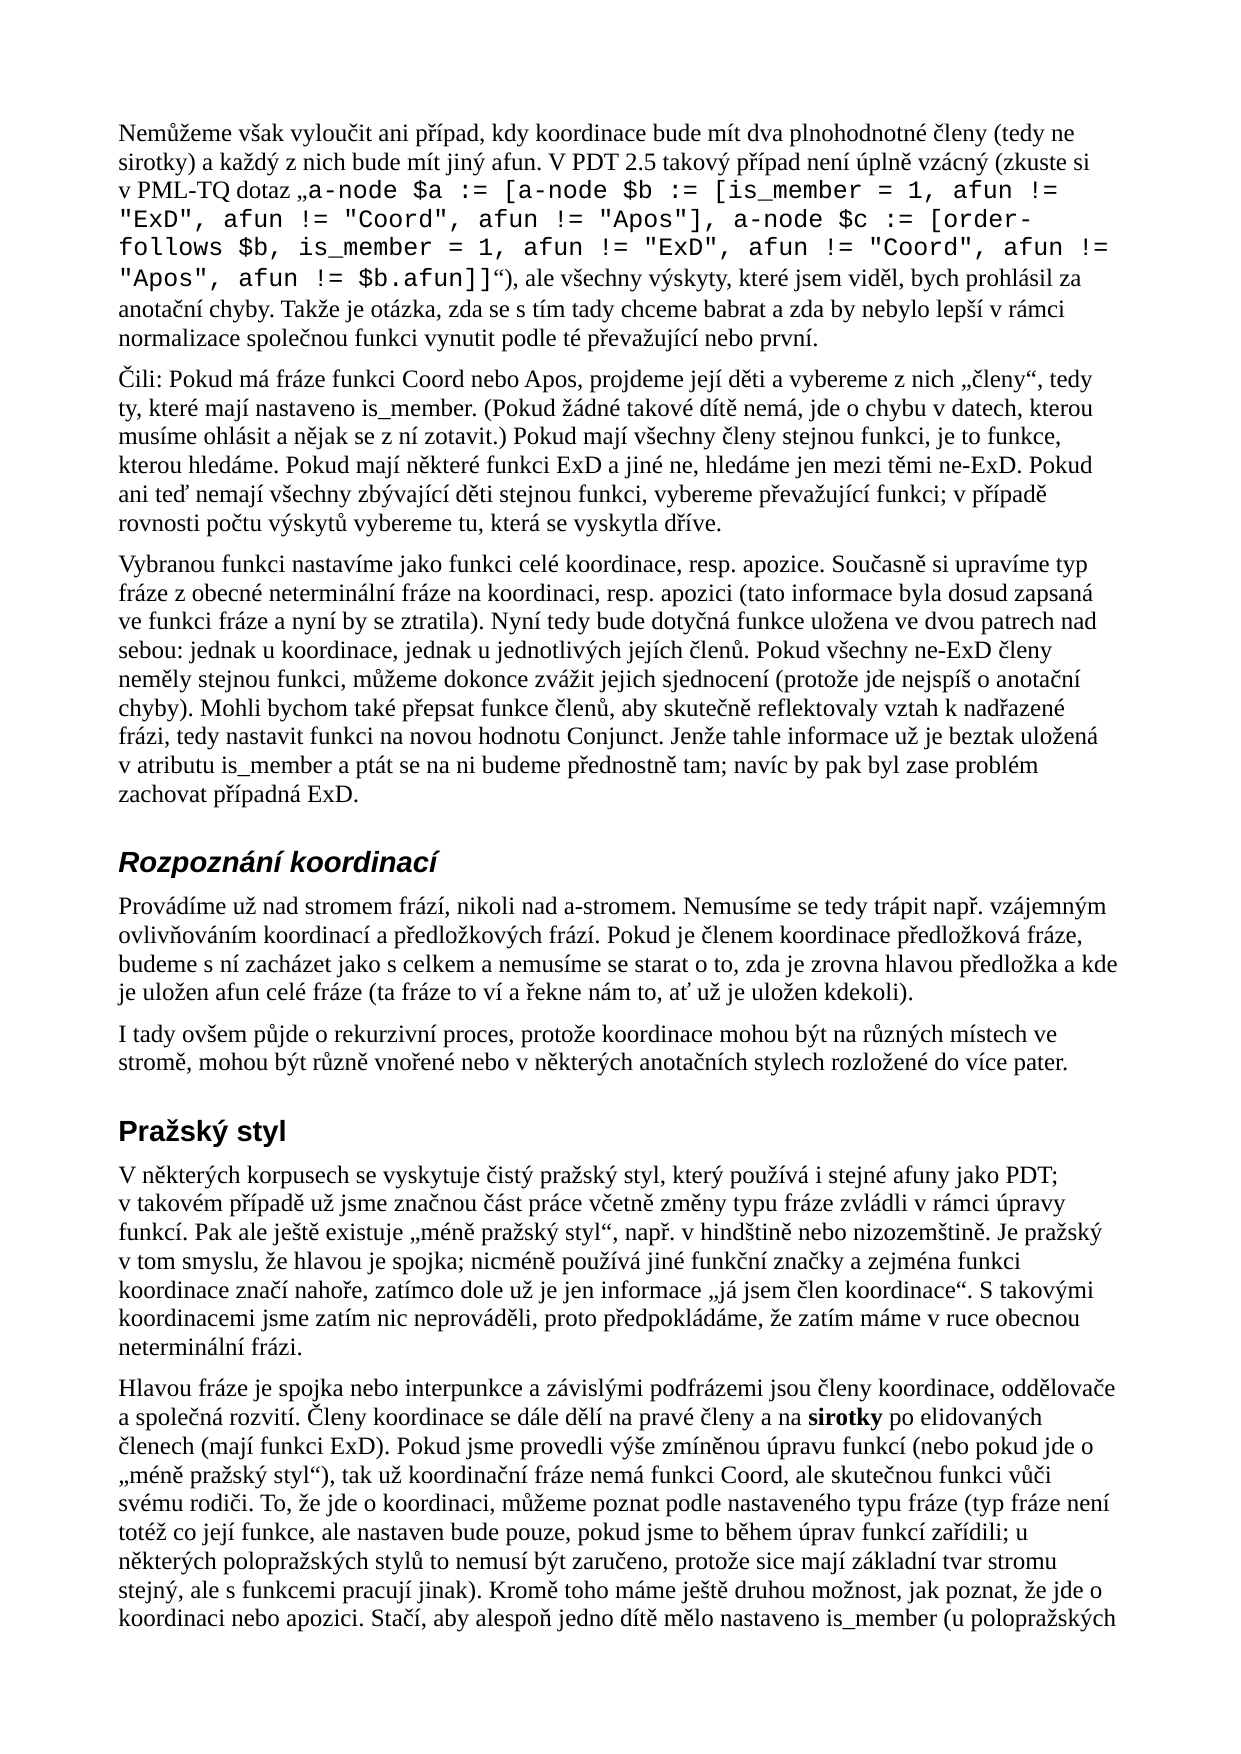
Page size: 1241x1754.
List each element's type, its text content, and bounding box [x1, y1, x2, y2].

text I tady ovšem půjde o rekurzivní proces, protože koordinace mohou být na různých místech ve stromě, mohou být různě vnořené nebo v některých anotačních stylech rozložené do více pater. [118, 1019, 1122, 1076]
text Provádíme už nad stromem frází, nikoli nad a-stromem. Nemusíme se tedy trápit např. vzájemným ovlivňováním koordinací a předložkových frází. Pokud je členem koordinace předložková fráze, budeme s ní zacházet jako s celkem a nemusíme se starat o to, zda je zrovna hlavou předložka a kde je uložen afun celé fráze (ta fráze to ví a řekne nám to, ať už je uložen kdekoli). [118, 891, 1122, 1006]
text Vybranou funkci nastavíme jako funkci celé koordinace, resp. apozice. Současně si upravíme typ fráze z obecné neterminální fráze na koordinaci, resp. apozici (tato informace byla dosud zapsaná ve funkci fráze a nyní by se ztratila). Nyní tedy bude dotyčná funkce uložena ve dvou patrech nad sebou: jednak u koordinace, jednak u jednotlivých jejích členů. Pokud všechny ne-ExD členy neměly stejnou funkci, můžeme dokonce zvážit jejich sjednocení (protože jde nejspíš o anotační chyby). Mohli bychom také přepsat funkce členů, aby skutečně reflektovaly vztah k nadřazené frázi, tedy nastavit funkci na novou hodnotu Conjunct. Jenže tahle informace už je beztak uložená v atributu is_member a ptát se na ni budeme přednostně tam; navíc by pak byl zase problém zachovat případná ExD. [118, 549, 1122, 808]
text Nemůžeme však vyloučit ani případ, kdy koordinace bude mít dva plnohodnotné členy (tedy ne sirotky) a každý z nich bude mít jiný afun. V PDT 2.5 takový případ není úplně vzácný (zkuste si v PML-TQ dotaz „a-node $a := [a-node $b := [is_member = 1, afun != "ExD", afun != "Coord", afun != "Apos"], a-node $c := [order-follows $b, is_member = 1, afun != "ExD", afun != "Coord", afun != "Apos", afun != $b.afun]]“), ale všechny výskyty, které jsem viděl, bych prohlásil za anotační chyby. Takže je otázka, zda se s tím tady chceme babrat a zda by nebylo lepší v rámci normalizace společnou funkci vynutit podle té převažující nebo první. [118, 118, 1122, 351]
text V některých korpusech se vyskytuje čistý pražský styl, který používá i stejné afuny jako PDT; v takovém případě už jsme značnou část práce včetně změny typu fráze zvládli v rámci úpravy funkcí. Pak ale ještě existuje „méně pražský styl“, např. v hindštině nebo nizozemštině. Je pražský v tom smyslu, že hlavou je spojka; nicméně používá jiné funkční značky a zejména funkci koordinace značí nahoře, zatímco dole už je jen informace „já jsem člen koordinace“. S takovými koordinacemi jsme zatím nic neprováděli, proto předpokládáme, že zatím máme v ruce obecnou neterminální frázi. [118, 1160, 1122, 1361]
text Čili: Pokud má fráze funkci Coord nebo Apos, projdeme její děti a vybereme z nich „členy“, tedy ty, které mají nastaveno is_member. (Pokud žádné takové dítě nemá, jde o chybu v datech, kterou musíme ohlásit a nějak se z ní zotavit.) Pokud mají všechny členy stejnou funkci, je to funkce, kterou hledáme. Pokud mají některé funkci ExD a jiné ne, hledáme jen mezi těmi ne-ExD. Pokud ani teď nemají všechny zbývající děti stejnou funkci, vybereme převažující funkci; v případě rovnosti počtu výskytů vybereme tu, která se vyskytla dříve. [118, 364, 1122, 536]
subtitle Pražský styl [118, 1114, 1122, 1147]
text Hlavou fráze je spojka nebo interpunkce a závislými podfrázemi jsou členy koordinace, oddělovače a společná rozvití. Členy koordinace se dále dělí na pravé členy a na sirotky po elidovaných členech (mají funkci ExD). Pokud jsme provedli výše zmíněnou úpravu funkcí (nebo pokud jde o „méně pražský styl“), tak už koordinační fráze nemá funkci Coord, ale skutečnou funkci vůči svému rodiči. To, že jde o koordinaci, můžeme poznat podle nastaveného typu fráze (typ fráze není totéž co její funkce, ale nastaven bude pouze, pokud jsme to během úprav funkcí zařídili; u některých polopražských stylů to nemusí být zaručeno, protože sice mají základní tvar stromu stejný, ale s funkcemi pracují jinak). Kromě toho máme ještě druhou možnost, jak poznat, že jde o koordinaci nebo apozici. Stačí, aby alespoň jedno dítě mělo nastaveno is_member (u polopražských [118, 1373, 1122, 1632]
subtitle Rozpoznání koordinací [118, 845, 1122, 879]
